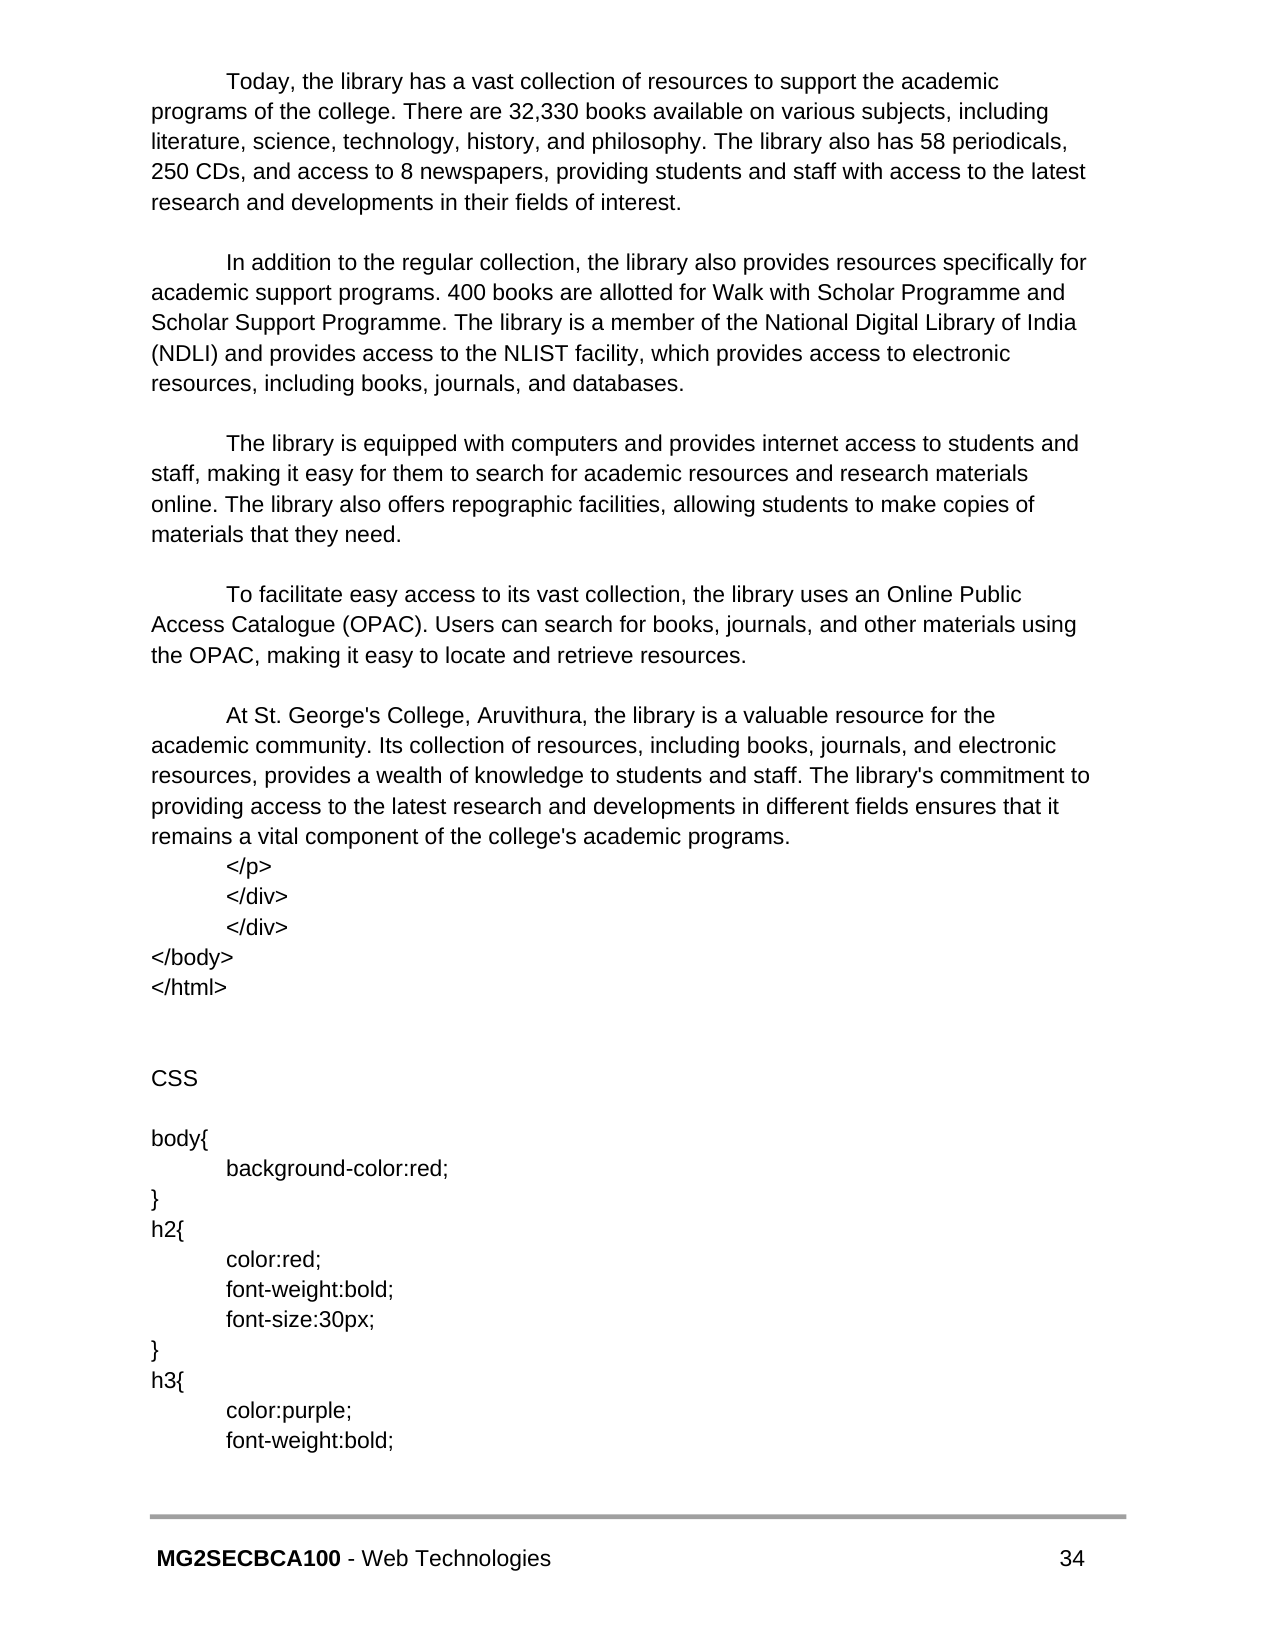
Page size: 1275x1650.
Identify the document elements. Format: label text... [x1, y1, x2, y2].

table_header Today, the library has a vast collection of resources to support the academic programs of the college. There are 32,330 books available on various subjects, including literature, science, technology, history, and philosophy. The library also has 58 periodicals, 250 CDs, and access to 8 newspapers, providing students and staff with access to the latest research and developments in their fields of interest. In addition to the regular collection, the library also provides resources specifically for academic support programs. 400 books are allotted for Walk with Scholar Programme and Scholar Support Programme. The library is a member of the National Digital Library of India (NDLI) and provides access to the NLIST facility, which provides access to electronic resources, including books, journals, and databases. The library is equipped with computers and provides internet access to students and staff, making it easy for them to search for academic resources and research materials online. The library also offers repographic facilities, allowing students to make copies of materials that they need. To facilitate easy access to its vast collection, the library uses an Online Public Access Catalogue (OPAC). Users can search for books, journals, and other materials using the OPAC, making it easy to locate and retrieve resources. At St. George's College, Aruvithura, the library is a valuable resource for the academic community. Its collection of resources, including books, journals, and electronic resources, provides a wealth of knowledge to students and staff. The library's commitment to providing access to the latest research and developments in different fields ensures that it remains a vital component of the college's academic programs. </p> </div> </div> </body> </html> CSS body{ background-color:red; } h2{ color:red; font-weight:bold; font-size:30px; } h3{ color:purple; font-weight:bold; [140, 38, 1110, 1457]
